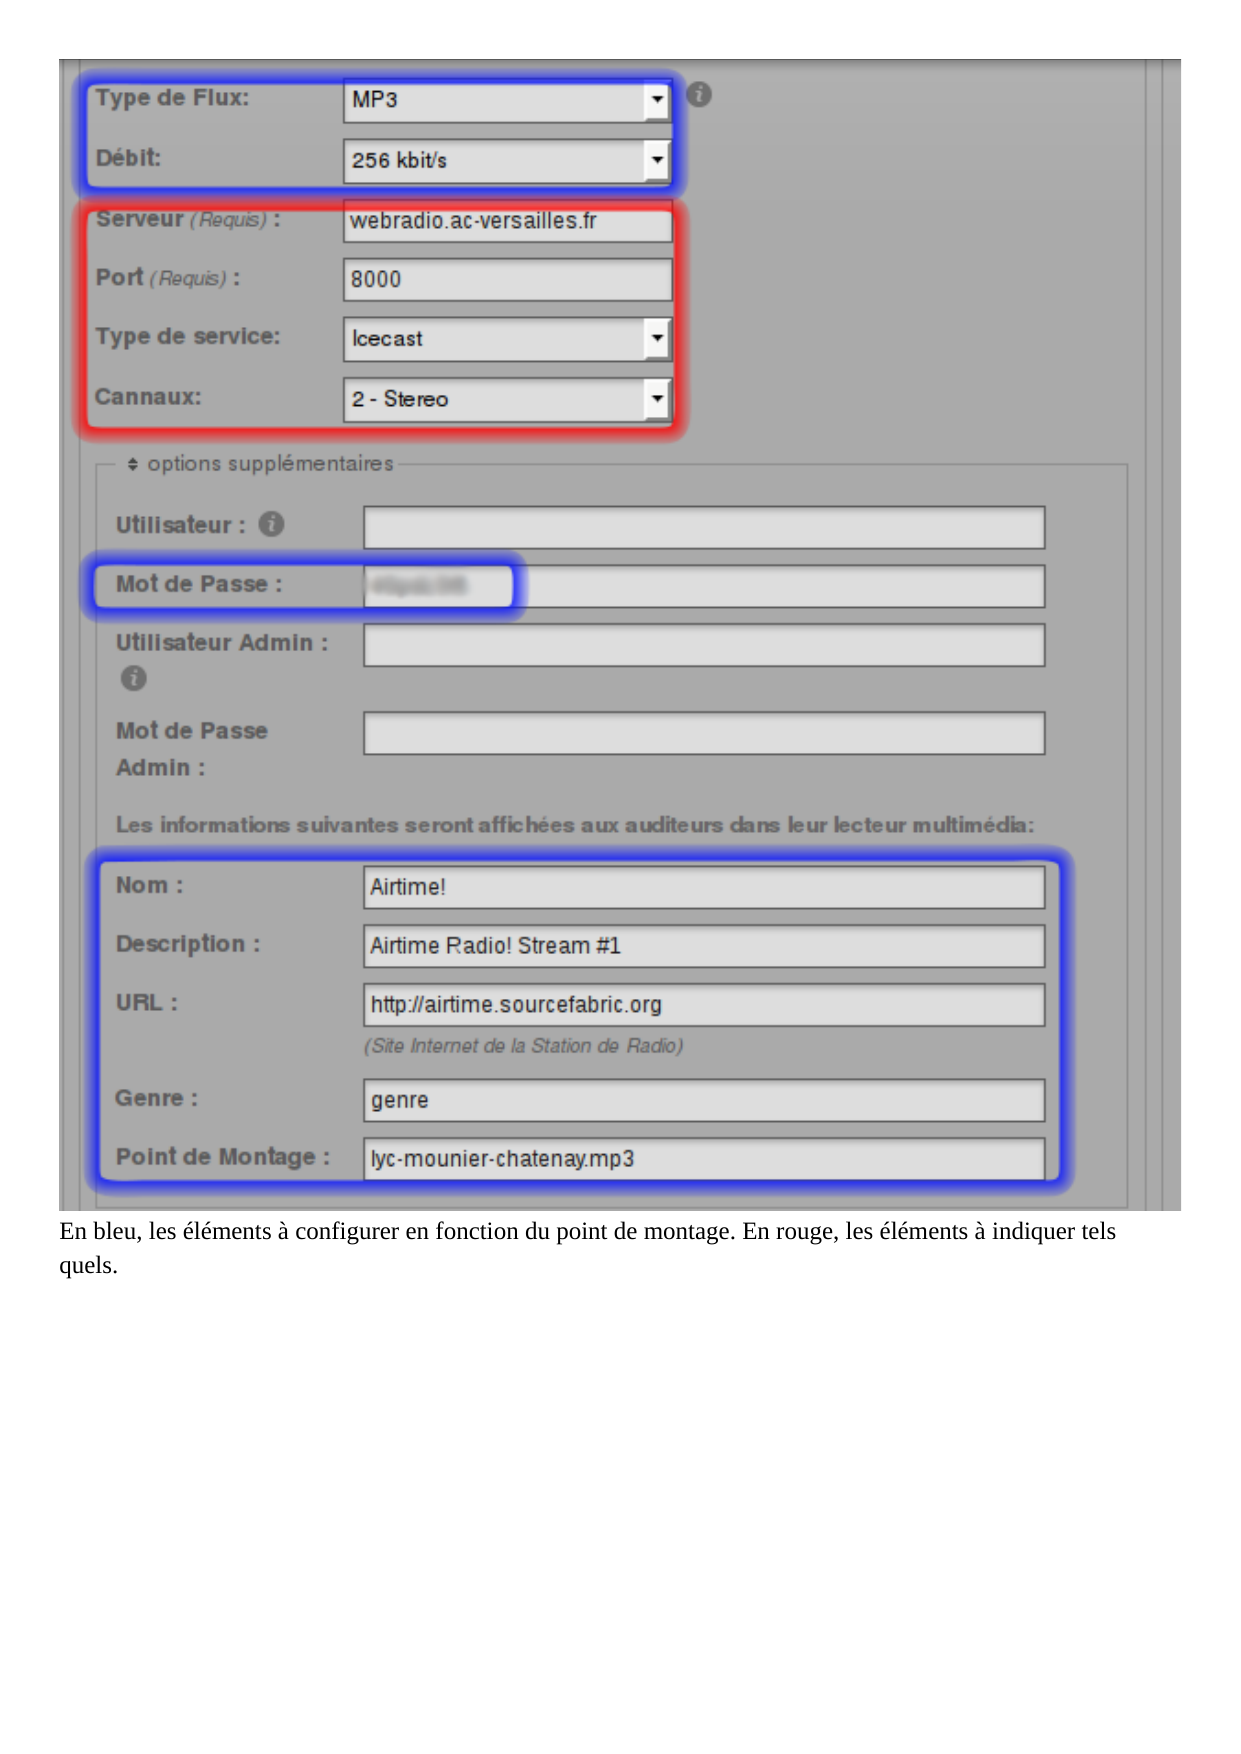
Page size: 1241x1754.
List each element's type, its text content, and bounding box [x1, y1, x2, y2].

picture [59, 59, 1182, 1211]
text En bleu, les éléments à configurer en fonction du point de montage. En rouge, les éléments à indiquer tels quels. [59, 1211, 1181, 1279]
